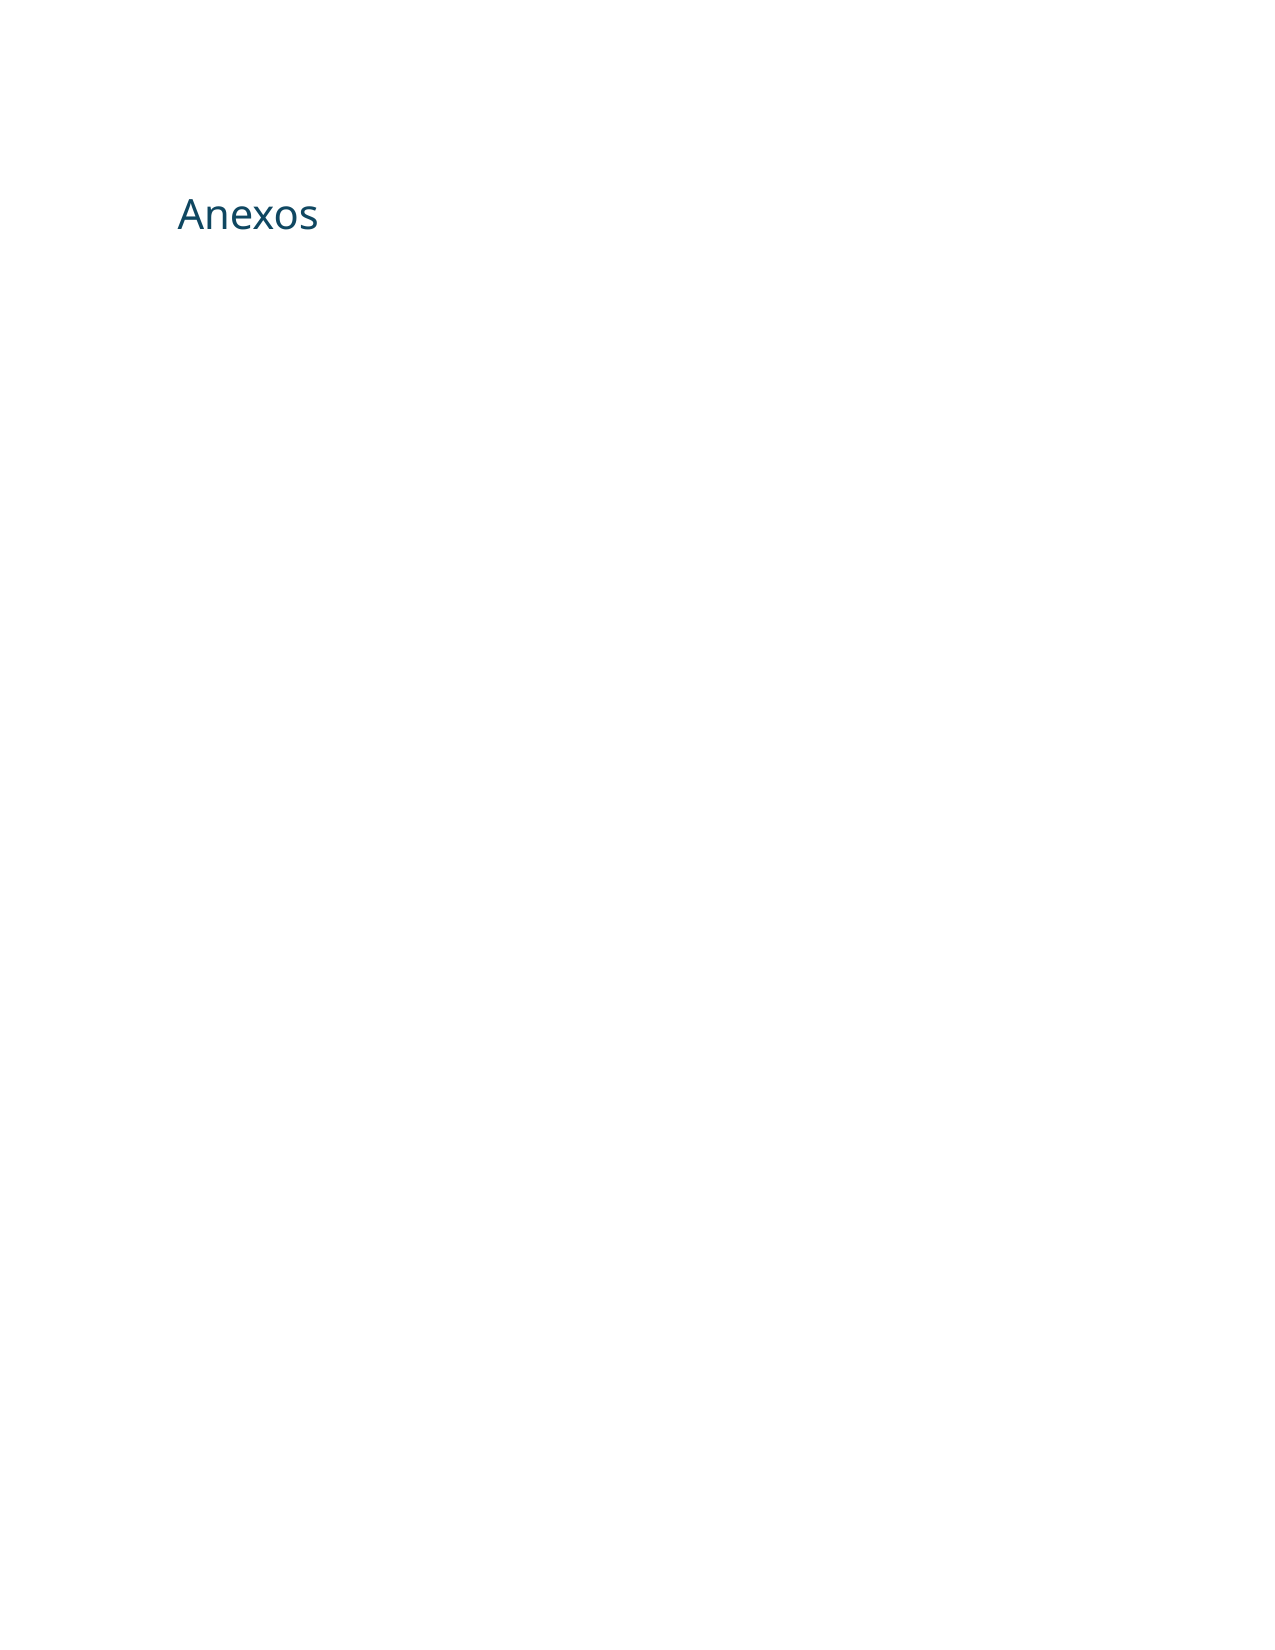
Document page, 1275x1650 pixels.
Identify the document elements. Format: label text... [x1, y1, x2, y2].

subtitle Anexos [177, 185, 1098, 242]
